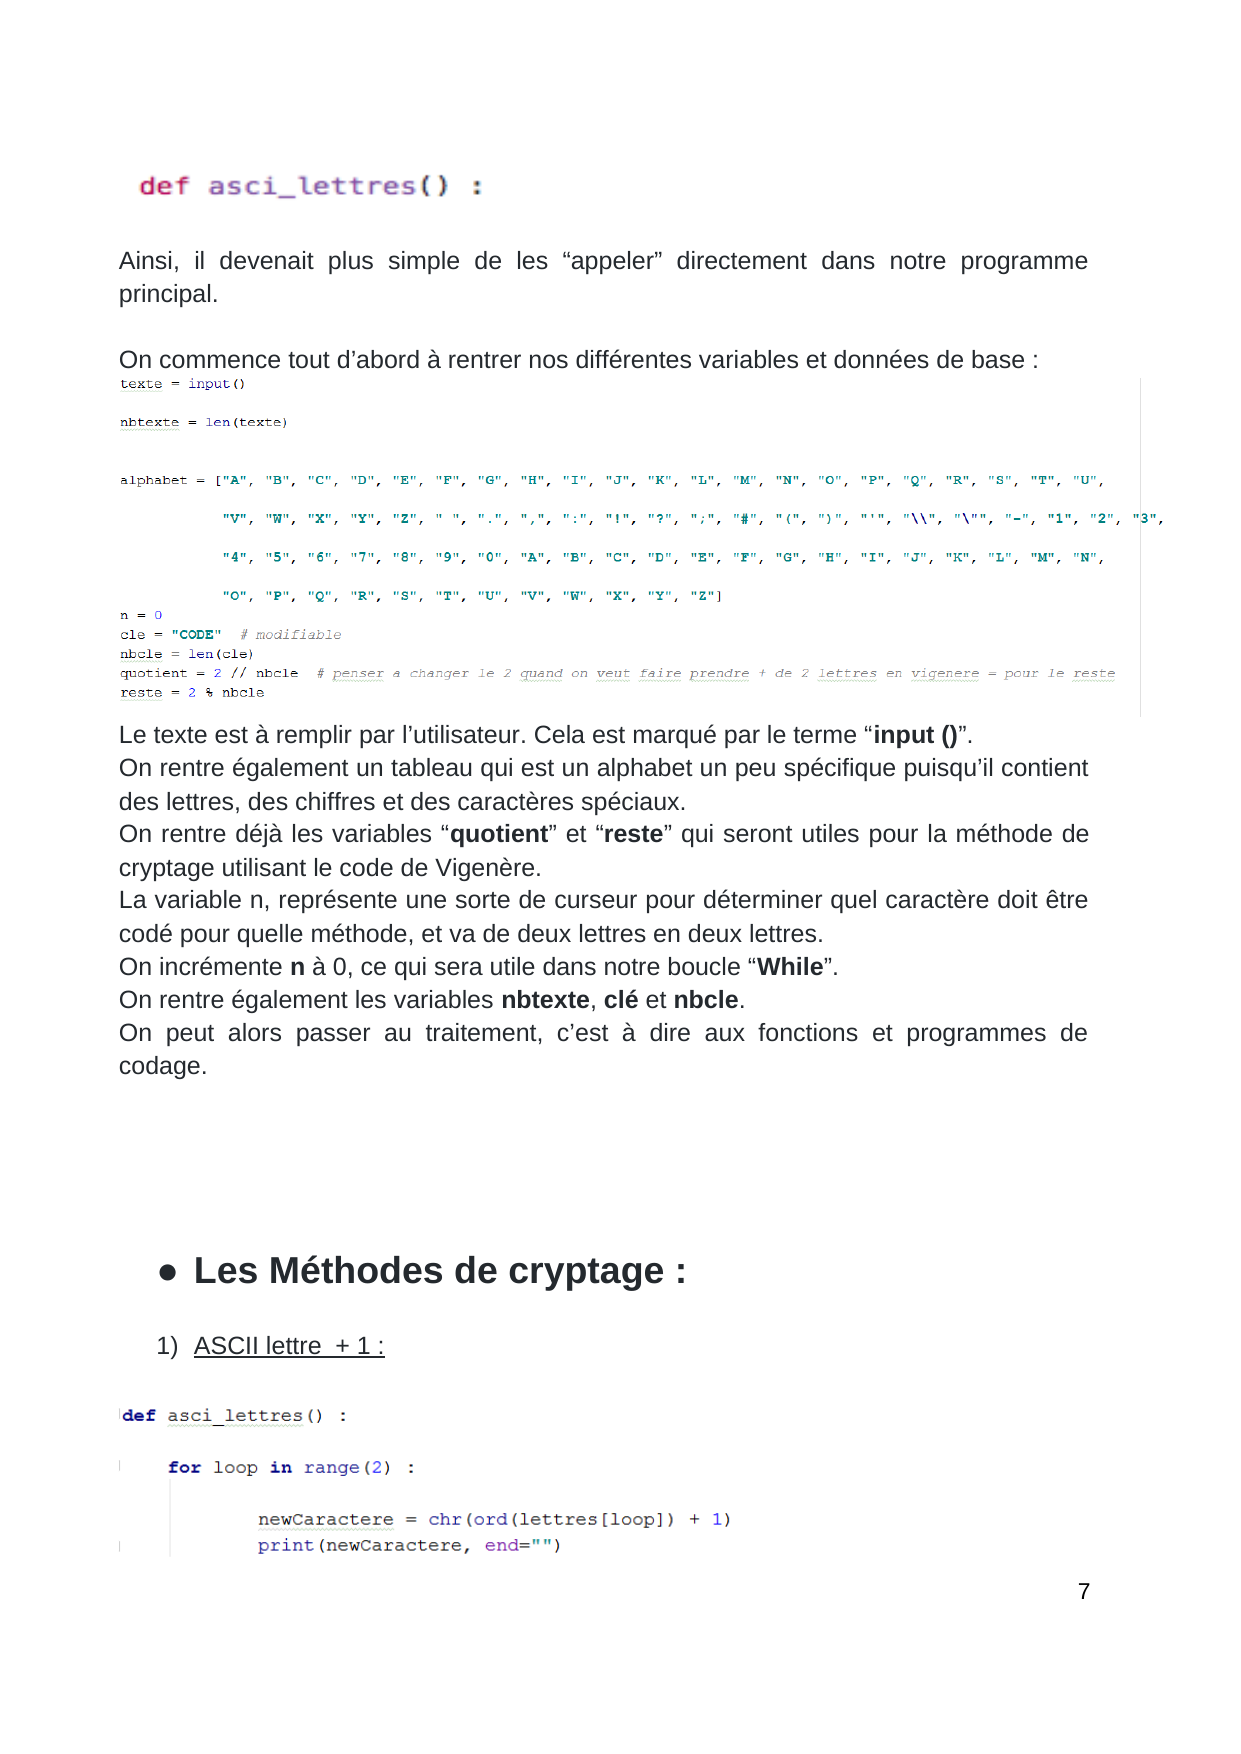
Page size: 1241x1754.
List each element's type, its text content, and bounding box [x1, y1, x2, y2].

text Le texte est à remplir par l’utilisateur. Cela est marqué par le terme “input ()”. [119, 720, 1090, 749]
text On rentre déjà les variables “quotient” et “reste” qui seront utiles pour la méthode de cryptage utilisant le code de Vigenère. [119, 819, 1090, 881]
text La variable n, représente une sorte de curseur pour déterminer quel caractère doit être codé pour quelle méthode, et va de deux lettres en deux lettres. [119, 886, 1090, 947]
text On peut alors passer au traitement, c’est à dire aux fonctions et programmes de codage. [119, 1018, 1090, 1079]
text On rentre également un tableau qui est un alphabet un peu spécifique puisqu’il contient des lettres, des chiffres et des caractères spéciaux. [119, 753, 1090, 815]
picture [118, 378, 1180, 717]
text On commence tout d’abord à rentrer nos différentes variables et données de base : [119, 345, 1090, 374]
text On incrémente n à 0, ce qui sera utile dans notre boucle “While”. [119, 952, 1090, 980]
picture [118, 150, 525, 210]
text On rentre également les variables nbtexte, clé et nbcle. [119, 984, 1090, 1013]
list Les Méthodes de cryptage : [156, 1249, 1090, 1292]
picture [118, 1397, 757, 1567]
list ASCII lettre + 1 : [156, 1331, 1090, 1360]
text Ainsi, il devenait plus simple de les “appeler” directement dans notre programme principal. [119, 246, 1090, 308]
